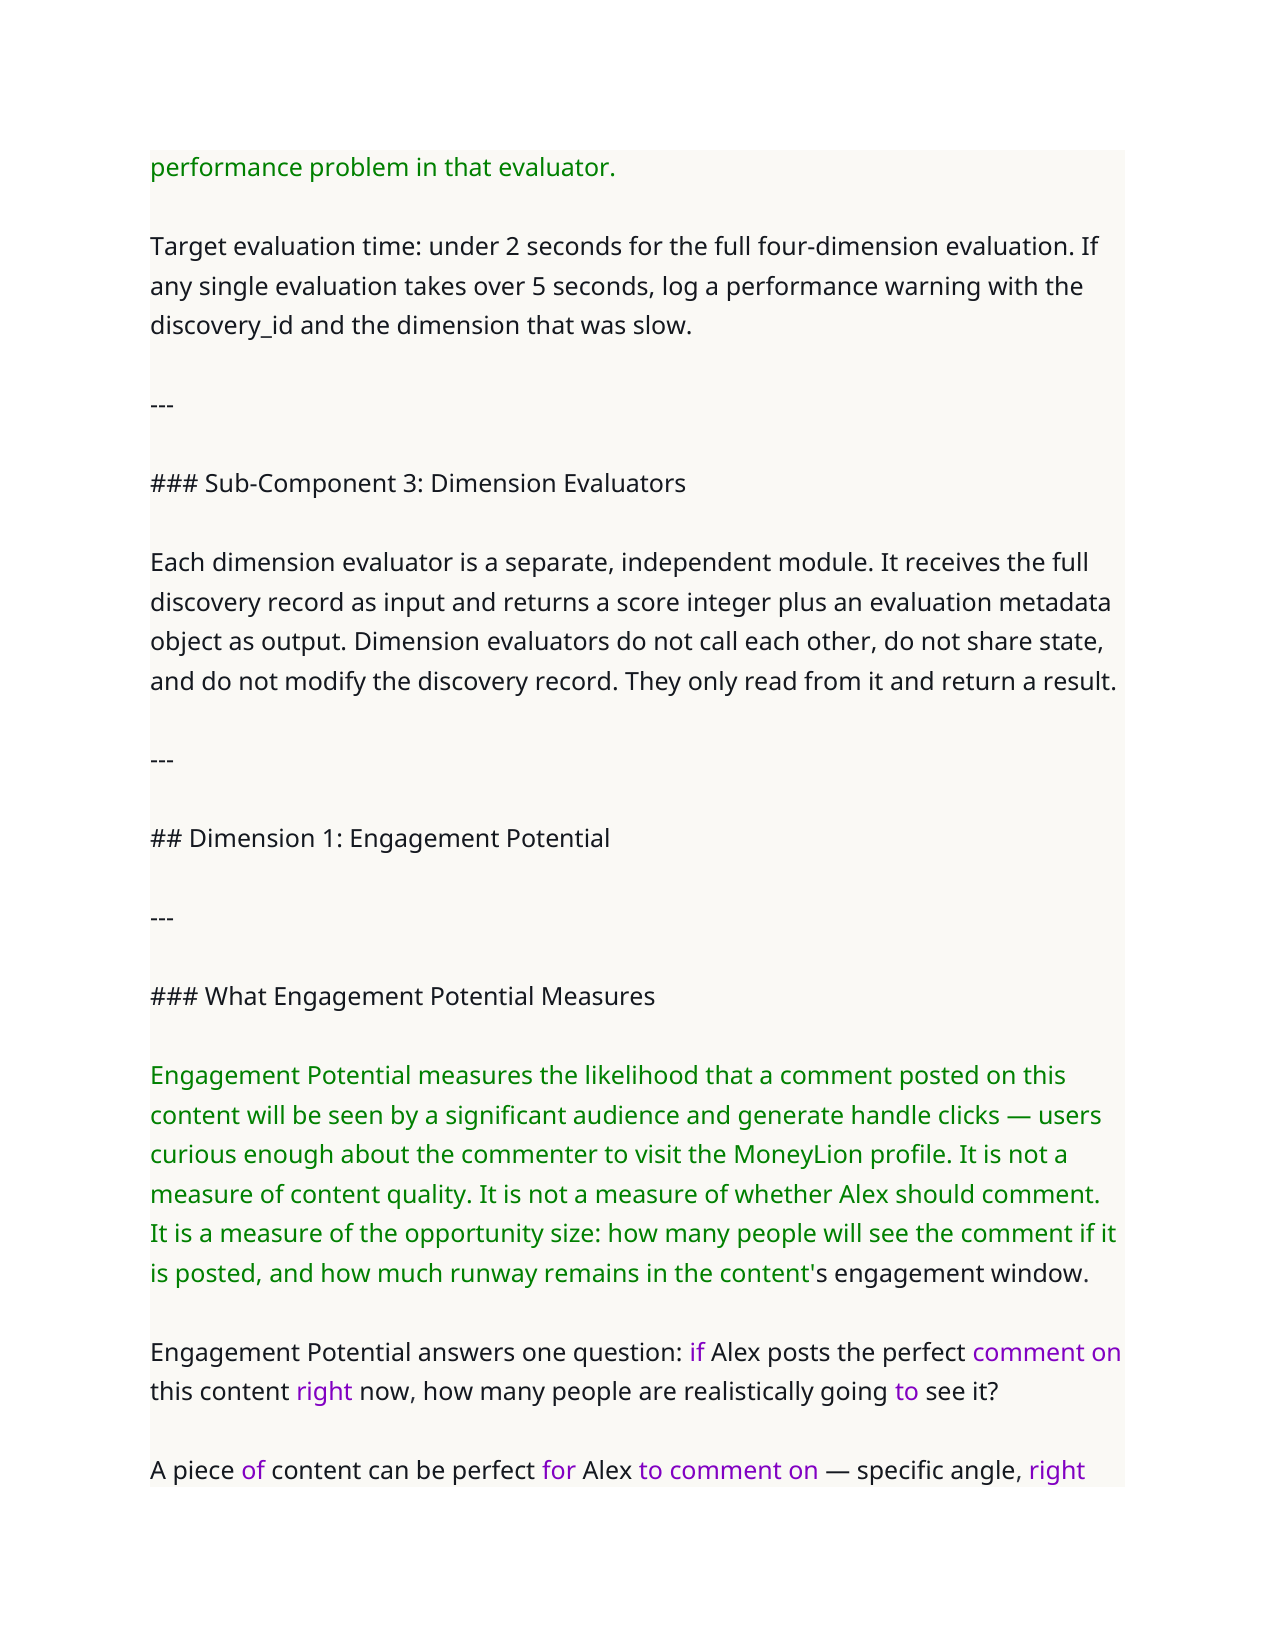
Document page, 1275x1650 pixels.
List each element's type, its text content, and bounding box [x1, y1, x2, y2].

text SELECT * FROM discovery_queue WHERE status = 'pending_scoring' ORDER BY CASE timing_phase WHEN 'phase_1' THEN 1 WHEN 'phase_2' THEN 2 WHEN 'phase_3' THEN 3 ELSE 4 END ASC, CASE WHEN record->>'discovery_signals.category' = 'creator_watchlist' THEN 1 ELSE 2 END ASC, discovered_at ASC LIMIT 1 FOR UPDATE SKIP LOCKED ``` The `FOR UPDATE SKIP LOCKED` clause is critical. It acquires a row-level lock on the selected record and skips any records that are already locked by another process. This prevents two concurrent Scoring Component processes from picking up the same record simultaneously. In the prototype phase there is only one Scoring Component process, but the locking ensures correctness even if multiple processes run in the future and makes the system safe to scale. --- #### Handling an Empty Queue When the query returns no rows, the Queue Reader logs a `queue_empty` event (not an error — this is normal) and waits for the polling interval before querying again. It does not log `queue_empty` on every empty poll — it logs it once when the queue first becomes empty and then logs a `queue_non_empty` event when records return. Repeated `queue_empty` logs for every poll cycle produce noise that obscures real operational signals. --- #### Handling a Stale Phase Timing When the Queue Reader reads a record, the `timing_phase` field reflects the phase at the time the discovery system wrote the record. By the time the Scoring Component reads it, the content may have moved into a later phase — a Phase 1 record that sat in the queue for 7 hours is now in Phase 2. The Queue Reader must recalculate the current timing phase before passing the record to the Evaluation Engine. Use the same timing phase calculation logic defined in the Queue Writer section of the discovery documentation — content age from `content_created_at` to the current time, mapped to phase boundaries by content category. If the current timing phase is later than the recorded timing phase, update the `timing_phase` field in the record before evaluation and log a `phase_drift` event recording the original phase and the current phase. If the current phase is "expired" — the content is older than the maximum age window for its category — do not evaluate the record. Update the status to `"expired"`, log an `expired_before_scoring` event, and move to the next record. Do not route expired records to any review queue. --- #### Record Lock Timeout The row-level lock acquired by `FOR UPDATE SKIP LOCKED` is held until the database transaction completes. The transaction must complete — either by committing the scoring result or rolling back on failure — within a defined timeout period. If evaluation takes longer than expected and the lock is held for too long, other processes cannot pick up the record even though it is not being actively processed. Set a lock timeout of 120 seconds. This is generous — a full evaluation should complete in under 5 seconds under normal conditions. If evaluation has not completed within 120 seconds, roll back the transaction, log a `lock_timeout` critical error with the discovery_id, and move to the next record. The timed-out record reverts to `pending_scoring` status and will be picked up on the next polling cycle. --- ### Sub-Component 2: Evaluation Engine --- #### What the Evaluation Engine Does The Evaluation Engine receives a single discovery record from the Queue Reader and orchestrates the evaluation of all four scoring dimensions. It is the control layer — it does not contain any dimension-specific scoring logic itself, but it calls each Dimension Evaluator in the correct order, handles termination conditions, collects results, and passes them to the Composite Score Calculator. --- #### Evaluation Order and Termination Logic The Evaluation Engine calls dimension evaluators in this exact order. The order is not arbitrary — it is designed so that the most disqualifying conditions are checked first, terminating evaluation before wasted computation. **Step 1: Risk Level Evaluation.** Call the Risk Level Evaluator. Receive the score (0 or -3) and evaluation metadata. If the score is -3: immediately terminate evaluation. Do not call any other dimension evaluator. Pass the Risk Level result directly to the Tier Classifier with a Red-tier designation. The Composite Score Calculator is not called. Log the termination with the specific Red-tier trigger. If the score is 0: continue to Step 2. **Step 2: Engagement Potential Evaluation.** Call the Engagement Potential Evaluator. Receive the score (0, 1, 2, or 3) and evaluation metadata. If the score is 0: do not terminate evaluation. A score of 0 on Engagement Potential means the content has no meaningful engagement window — but the system still needs to know this forrouting purposes. Continue to Step 3. The composite score will be low enough to produce a Do Not Engage or Pass outcome regardless of other dimensions. If the score is 1, 2, or 3: continue to Step 3. **Step 3: Alex Angle Strength Evaluation.** Call the Alex Angle Strength Evaluator. Receive the score (0, 1, 2, or 3) and evaluation metadata. If the score is 0: terminate evaluation. An Alex Angle Strength score of 0 means no specific, genuine comment is possible. The Golden Rule of the voice document applies here — a comment that could appear on any video does not get posted. If no specific angle exists, do not engage regardless of all other scores. Pass the result to the Composite Score Calculator with the Alex Angle termination flag. The composite score is recorded as 0. Route to Do Not Engage. Log the termination. If the score is 1, 2, or 3: continue to Step 4. **Step 4: Mode Clarity Evaluation.** Call the Mode Clarity Evaluator. Receive the score (0, 1, or 2) and evaluation metadata. Pass all four dimension scores to the Composite Score Calculator. --- #### Evaluation Metadata Collection For each dimension, the Evaluation Engine collects not just the score but a metadata object describing how the score was determined. This metadata is stored in the discovery record's `scoring_result` field and is the primary input for the weekly feedback loop calibration review. Each dimension's evaluation metadata object contains: ``` dimension string "risk_level" | "engagement_potential" | "alex_angle_strength" | "mode_clarity" score integer The score assigned score_rationale string A brief, specific explanation of why this score was assigned. Not generic — must reference specific attributes of this content. Example: "Score 3 — Phase 1 timing, velocity ratio 4.2, Tier 1 creator, cross-platform trending" inputs_used object The specific fields from the discovery record that were used to determine this score termination_triggered boolean True if this dimension terminated evaluation termination_reason string If termination_triggered, the specific reason ``` The `score_rationale` field is the most important field in the evaluation metadata. It must be specific to the content being evaluated. Generic rationales — "content is engaging" or "risk is acceptable" — provide no calibration value. Specific rationales — "Score 2 — Phase 2 timing reduces from 3, velocity ratio 1.8 above threshold, single-platform only" — tell the weekly reviewer exactly why this score was assigned and whether the scoring logic is working as intended. --- #### Evaluation Timing Record the start time and end time of the full evaluation. Store the elapsed time in the scoring result metadata. This data identifies whether any dimension's evaluation is consistently slower than expected, which would point to a performance problem in that evaluator. Target evaluation time: under 2 seconds for the full four-dimension evaluation. If any single evaluation takes over 5 seconds, log a performance warning with the discovery_id and the dimension that was slow. --- ### Sub-Component 3: Dimension Evaluators Each dimension evaluator is a separate, independent module. It receives the full discovery record as input and returns a score integer plus an evaluation metadata object as output. Dimension evaluators do not call each other, do not share state, and do not modify the discovery record. They only read from it and return a result. --- ## Dimension 1: Engagement Potential --- ### What Engagement Potential Measures Engagement Potential measures the likelihood that a comment posted on this content will be seen by a significant audience and generate handle clicks — users curious enough about the commenter to visit the MoneyLion profile. It is not a measure of content quality. It is not a measure of whether Alex should comment. It is a measure of the opportunity size: how many people will see the comment if it is posted, and how much runway remains in the content's engagement window. Engagement Potential answers one question: if Alex posts the perfect comment on this content right now, how many people are realistically going to see it? A piece of content can be perfect for Alex to comment on — specific angle, right mode, no risk — and still score low on Engagement Potential because the timing window has closed or the content never gained meaningful traction. That is not a failure of the scoring framework. That is the framework correctly identifying that the engagement opportunity has passed, even if the content itself was good. --- ### Scoring Criteria **Score 3 — High Engagement Potential** All of the following must be true for a score of 3: The content is in Phase 1 of its timing window (0–6 hours for cultural content, 0–24 hours for finance content). The velocity ratio is above 2.0 — the content is performing at more than double its velocity threshold. The comment section is active — at least 3 top comments have been captured in `discovery_signals.top_existing_comments`, indicating a live, engaged audience.At least one of the following amplifying signals is present: `discovery_signals.is_cross_platform` is true, `author.verified` is true, `author.follower_count` exceeds 500,000, or `discovery_signals.trending_topic` is populated. A score of 3 does not require all amplifying signals — any one of them qualifies. A score of 3 requires Phase 1 timing — Phase 2 content cannot score 3 regardless of velocity or amplifying signals. **Score 2 — Moderate Engagement Potential** Content scores 2 when it meets the threshold but not the criteria for a score of 3. Any of the following conditions produces a score of 2: Phase 1 content with velocity ratio between 1.0 and 2.0 and no amplifying signals. Phase 2 content with velocity ratio above 2.0 and at least one amplifying signal. Content from a Tier 1 or Tier 2 creator watchlist regardless of timing phase, as long as it is within the maximum age window and above the velocity threshold. **Score 1 — Low Engagement Potential** Content scores 1 when engagement is above the velocity threshold but the opportunity is limited. Any of the following conditions produces a score of 1: Phase 2 content with velocity ratio between 1.0 and 2.0 and no amplifying signals. Phase 3 content with velocity ratio above 2.0. Finance content within its 72-hour window but in Phase 3,where search-driven discovery means the comment section may still accumulate views over time. Content from Tier 3 creator watchlist. **Score 0 — No Engagement Potential** Content scores 0 in any of the following conditions: Content is in expired status — age exceeds the maximum window for its category. This should not occur if the Queue Reader's expiry check is working, but the evaluator must handle it defensively. Content has a velocity ratio below 1.0 — it did not pass the velocity threshold. This should not occur if the Filter Pipeline is working, but again the evaluator must handle it defensively. Content has null metrics and `metrics.metrics_available` is false — the velocity cannot be assessed. A score of 0 does not terminate evaluation — the Evaluation Engine continues to the next dimension. But a score of 0 here means the composite score cannot exceed 5 (maximum remaining scores: Alex Angle 3 + Mode Clarity 2 = 5), which produces an Engage Standard outcome at best. In practice, content with zero Engagement Potential almost never reaches Engage Standard because Alex Angle and Mode Clarity scores of 3 and 2 are not independently achievable on stale, low-velocity content. --- ### Inputs Used The Engagement Potential evaluator reads the following fields from the discovery record: ``` metrics.adjusted_velocity_score metrics.velocity_ratio metrics.velocity_threshold_used metrics.metrics_available timing_phase Current phase (recalculated by Queue Reader) content_age_at_discovery_hours From discovery record timing_window_remaining_hours Recalculated from current time discovery_signals.is_cross_platform discovery_signals.top_existing_comments (count of entries) discovery_signals.trending_topic discovery_signals.trending_volume discovery_signals.category author.follower_count author.verified author.watchlist_tier ``` --- ### Score Rationale Examples These examples show what a well-formed score_rationale looks like for this dimension. The weekly feedback loop reviewer uses these rationales to verify that scoring is working as intended. ``` Score 3 rationale example: "Score 3 — Phase 1 timing (2.4 hours old), velocity ratio 3.8, active comment section (5 comments captured), cross-platform signal present (trending on X and TikTok simultaneously)" Score 2 rationale example: "Score 2 — Phase 2 timing reduces from 3, velocity ratio 2.3 (above 2.0 but Phase 2 cap applies), Tier 1 watchlist creator" Score 1 rationale example: "Score 1 — Phase 3 finance content, velocity ratio 1.4, no amplifying signals, long-tail search visibility possible" Score 0 rationale example: "Score 0 — Content age 51 hours exceeds 48-hour maximum for trending_cultural category. Expired before evaluation." ``` --- ### Edge Cases **Null top_existing_comments.** If `discovery_signals.top_existing_comments` is an empty array — comment extraction failed or the content is too new to have comments — do not penalize the score for this. An empty comments array does not indicate an inactive comment section. It indicates a data gap. Treat the active comment section criterion as unknown rather than failed. A score of 3 is still possible if all other criteria are met. **Null author follower count.** TikTok discovery records commonly have null `author.follower_count` because the Research API does not return this field. When follower count is null, treat the follower count amplifying signal as absent — not as a 500K+ account and not as a sub-1000 account. The score is determined by the remaining criteria without the follower count signal. **Null velocity ratio.** Serper-sourced content with null metrics produces a null velocity ratio. Score 0 for Engagement Potential. Log the null metrics as the reason. **Creator watchlist content with expired timing.** Even Tier 1 creator watchlist content should not score above 0 if it is past the maximum age window. The Queue Reader's expiry check should catch this, but if an expired watchlist record reaches the evaluator, score 0 and log it. --- ## Dimension 2: Alex Angle Strength --- ### What Alex Angle Strength Measures Alex Angle Strength measures the quality and specificity of the comment Alex can write on this content. It is the most important dimension in the scoring framework because it is the dimension most directly connected to whether the agent produces value or produces noise. The Golden Rule from the voice document governs this entire dimension: a comment that could appear on any video does not get posted. Every score in this dimension is an evaluation of how specific, genuine, and inevitable the best possible comment on this content is. A score of 3 means the angle is so specific to this exact content that it could not have been written without watching it. A score of 0 means no such angle exists. Alex Angle Strength is also the only dimension with a hard termination condition. A score of 0 terminates evaluation and routes the record to Do Not Engage regardless of all other scores.This is the correct behavior. A high-velocity, Phase 1, perfectly safe piece of content with no genuine Alex angle is worth nothing — posting a generic comment on it actively damages the persona by making Alex look like a bot. --- ### What the Evaluator Is Actually Doing The Alex Angle Strength evaluator is performing a different kind of evaluation than the other three dimensions. Engagement Potential, Mode Clarity, and Risk Level evaluate objective,measurable attributes of the content — timing, velocity, keyword presence, sensitivity patterns. Alex Angle Strength evaluates something more subjective: the quality of a comment that does not exist yet. This means the evaluator cannot simply read a field from the discovery record and map it to a score. It must reason about the content — its text, its context, its comment section — and assess whether a specific, genuine, non-generic comment is achievable. For an AI agent doing this evaluation, the inputs are: the content text, the hashtags, the top existing comments, the keyword matches that triggered discovery, and the content category. Fromthese inputs the evaluator must determine whether a comment exists that is: specific to something in this content, something Alex would actually say in character, at a level that would make a human stop and read it rather than scroll past it, and not already said by an existing top comment. --- ### The Quality Ladder The voice document defines a quality ladder for comments. The Alex Angle Strength evaluator maps its score to this ladder. The evaluator's job is to assess what level on the quality ladder the best possible comment on this content could reach. The quality levels are described in the voice document. For scoring purposes, the mapping is: Level 5 (the best possible — genuinely unexpected, perfectly specific): achievable angle → Score 3 Level 4 (strong — specific and good, clearly Alex): achievable angle → Score 3 or 2 depending on how clearly specific it is Level 3 (acceptable — specific enough to not be generic, passes the Golden Rule): achievable angle → Score 2 Level 2 (marginal — technically non-generic but forgettable): achievable angle → Score 1 Level 1 (generic — could appear on any video): no specific angle → Score 0 --- ### Scoring Criteria **Score 3 — Strong Angle** The content contains a specific, identifiable moment, detail, or tension that creates a comment opportunity that is impossible to write without having actually read or watched this content. The angle is not constructed by forcing a finance lens onto irrelevant content — it arises naturally from what the content is about. The comment that corresponds to this angle would strike a reader as inevitable — of course that is the comment to write here. Signals that suggest a score of 3: The content text contains a specific detail, number, moment, or statement that Alex can respond to directly. The top existing comments show that the audience is already engaged with the specific aspect Alex would comment on — Alex's comment would join an active conversation rather than start one in a dead section. The content's category is finance_content and the keyword match is a Tier 1 direct-relevance term — the MoneyLion product or perspective is directly relevant to what is being discussed. The content has a clear emotional beat — frustration, surprise, relief, humor — that Alex can meet at the right register without manufacturing a connection. **Score 2 — Adequate Angle** A specific angle exists but it requires thought to construct. The comment is not immediately obvious but upon reflection it is genuinely specific to this content. The connection between the content and what Alex would say is real but not immediate. Signals that suggest a score of 2: The content is finance-adjacent (Tier 2 keyword match) and the finance angle is not the content's primary subject but is genuinely present. The content's topic is one where Alex has a recognizable perspective, but the specific execution of the comment requires creativity to find. The existing top comments show that the audience has already made some of the obvious observations — Alex needs to find a less obvious angle that is still specific. **Score 1 — Weak Angle** An angle technically exists but it is either generic, forced, or already said. The comment that corresponds to this angle would pass the Golden Rule test only narrowly — it references something specific to this content but it would not make anyone stop scrolling. Signals that suggest a score of 1: The best angle Alex could write is a finance pun or wordplay that references the content's topic but does not engage with its specific content. The keyword match is a Tier 2 finance-adjacent term and the connection to what Alex would say requires significant construction. Multiple existing top comments have already said what Alex would say — the angle exists but the space is occupied. **Score 0 — No Angle** No specific, genuine comment exists. Any comment Alex would write on this content would be generic — it could appear on a dozen other videos without being out of place. This triggers the hard termination. Signals that suggest a score of 0: The content is straightforward in a way that leaves no room for a specific observation — a cooking tutorial with a budget tip embedded, where the finance observation is too surface-level toproduce a non-generic comment. The content is from the Trending Loop and is cultural content (Mode 1) where the finance-person-at-a-party angle does not naturally arise from anything specific in the content. All possible angles have already been taken by top comments with thousands of likes. --- ### Inputs Used ``` content.text content.hashtags discovery_signals.top_existing_comments discovery_signals.keyword_matches discovery_signals.keyword_tier discovery_signals.category discovery_signals.source content_type platform author.watchlist_tier metrics.likes As a proxy for content quality/resonance metrics.comments High comment count suggests active discussion ``` --- ### The Top Comments Check The top existing comments are the most important input for Alex Angle Strength evaluation after the content text itself. Before assigning a score, the evaluator must check whether anyexisting top comments have already occupied the angle Alex would take. The check works as follows: for each top comment in `discovery_signals.top_existing_comments`, assess whether the comment's substance overlaps with the angle Alex would write. If a top comment with over 1,000 likes has already made the finance observation Alex would make, the angle is occupied. Reduce the score by 1 if the best angle is occupied by an existing top comment. Do not reduce below 1 — a score of 1 means the angle exists but is weak, which is accurate if the angle has been taken. A score of 0 means no angle exists at all, which is different from an angle that exists but has been taken. Log the top comment check result in the evaluation metadata: which comment (if any) was assessed as occupying the Alex angle, and whether a score reduction was applied. --- ### Score Rationale Examples ``` Score 3 rationale example: "Score 3 — Content is a salary transparency video where creator reveals $43K salary at age 29 and asks if they're behind. Specific detail (salary amount and age) creates a direct MoneyLion Credit Builder angle. No existing top comment addresses this specific observation. Level 4-5 angle achievable." Score 2 rationale example: "Score 2 — Finance-adjacent content (quiet quitting) where the financial implications of job change are present but secondary. Angle requires construction — not immediately obvious but genuinely specific. Existing top comment with 2,400 likes has already made the salary observation, requiring a less obvious angle." Score 1 rationale example: "Score 1 — Cultural content (workplace comedy) where finance lens is possible but thin. Best available angle is a wordplay on 'paycheck' that references the specific content but would not stop a scrolling reader." Score 0 rationale example: "Score 0 — High-velocity cooking content with no finance angle. Source tag is trending_cultural but content is a recipe tutorial with no specific detail that creates an Alex angle. Any comment would be generic. EVALUATION TERMINATED." ``` --- ### Edge Cases **Content with no text.** Some content — particularly Instagram Reels — may have minimal or no caption text. If `content.text` is null or under 10 characters, the evaluator must rely entirely on hashtags and top existing comments to assess angle strength. If those are also sparse, score 1 or 0 depending on whether the content category suggests an angle is possible. Log the sparse text as a factor in the rationale. **MoneyLion mentioned negatively.** If the keyword matches include a MoneyLion-specific term and the content text appears to discuss MoneyLion negatively, score 0 for Alex Angle Strength. Engaging with content that criticizes MoneyLion requires a carefully crafted human response, not an agent-generated comment. The Risk Level evaluator will also flag this content, but the Angle Strength evaluator should independently recognize this case and score accordingly. **Competitor content.** Content that matches competitor terms (Chime, SoFi, etc.) in Tier 1 is often a genuine Mode 2 engagement opportunity — Alex can add value to a conversation about a competitor's product. Score these based on whether a specific, non-generic MoneyLion-relevant angle exists in the content. Do not automatically score competitor content high or low — evaluate the specific angle available. --- ## Dimension 3: Mode Clarity --- ### What Mode Clarity Measures Mode Clarity measures how unambiguously the correct operating mode for Alex can be identified from this content. The voice document defines two modes: Mode 1 (the finance person at a party — engaged cultural participant who happens to work in finance) and Mode 2 (the knowledgeable friend — warm, practical financial guidance). Using the wrong mode on content is one of the most damaging errors the agent can make. Mode 2 warmth on content that calls for Mode 1 humor comes across as tone-deaf. Mode 1 humor on content where someone is expressing genuine financial anxiety comes across as dismissive and cold. Mode Clarity does not measure which mode is correct — it measures how clearly the correct mode can be identified. Content where the correct mode is obvious scores high. Content where the mode is ambiguous — where choosing incorrectly is a real risk — scores low. Content where the mode cannot be determined with confidence scores 0 and is flagged for human review. --- ### Scoring Criteria **Score 2 — Mode Unambiguous** The correct operating mode can be identified with full confidence. One of the following is true: The content has no finance angle whatsoever — it is pure cultural or entertainment content. Mode 1 is the only possible mode. Or: the content is unambiguously about personal finance — a salary reveal, a debt payoff journey, a credit score question. Mode 2 is the only appropriate mode. The key test for a score of 2: if a second evaluator looked at this content independently, they would reach the same mode conclusion without hesitation or qualification. **Score 1 — Mode Determinable With Confidence** The correct mode can be identified but it requires interpretation. The content is finance-adjacent but not primarily financial — workplace content, cost-of-living content, lifestyle content with financial undertones. The likely mode is Mode 1 but Mode 2 is not impossible. Or: the content discusses financial stress in a way that is primarily humorous rather than a genuine expression of distress — Mode 1 humor is probably right but Mode 2 warmth is not wrong. A score of 1 means the evaluator has determined a mode with reasonable confidence, but acknowledges that the determination required judgment rather than being self-evident. The mode is included in the scoring result with a confidence note. **Score 0 — Mode Indeterminate** The correct mode cannot be determined with confidence. The content sits directly on the line between the two modes in a way where choosing incorrectly carries meaningful risk. This triggers a human review flag — not a termination of evaluation, but an override that routes the record to the Yellow-tier queue regardless of the composite score. The clearest example from the voice document: content that expresses financial anxiety through humor. It is simultaneously funny about something serious. Mode 1 humor could be read as dismissive of real distress. Mode 2 warmth could be read as missing the joke. The risk of getting it wrong is high enough that a human must determine the mode before the comment is generated. A score of 0 on Mode Clarity does not terminate evaluation. The composite score is calculated including this 0. But the Tier Classifier treats a Mode Clarity score of 0 as a Yellow-tier flag that overrides the Green-tier classification regardless of the composite score. --- ### Mode Identification Logic The Mode Clarity evaluator determines mode using the following logic. This logic produces the mode determination that is stored in the scoring result and passed to the Comment Generation Component. **Step 1: Check content category.** If `discovery_signals.category` is "trending_cultural" or "viral_general" — Mode 1 is the default. Proceed to Step 3. If `discovery_signals.category` is "finance_content" or "creator_watchlist" — Mode 2 is the default. Proceed to Step 2. **Step 2: Check for humor indicators in finance content.** Finance content defaults to Mode 2, but finance content that is primarily comedic requires Mode 1. Check the content text for humor indicators: emoji commonly used in humorous contexts (💀 😭 💸 🤣), humor hashtags (#fyp content that references the comedy of the situation), explicit humor framing ("me when," "POV," "nobody:" formats). If strong humor indicators are present in finance content, reconsider Mode 2 as the default and assess Mode 1 as an alternative. If both modes are plausible after this check, score Mode Clarity 0. If Mode 2 remains clearly dominant after the humor check, score Mode Clarity 2. **Step 3: Check for financial distress in cultural content.** Cultural content defaults to Mode 1, but cultural content that reveals genuine financial distress — even when framed humorously — may warrant Mode 2 warmth. Check for distress signals: language suggesting real stress rather than performative humor ("I actually can't afford," "this isn't a joke," "genuinely scared"), comment section content showing others expressing real distress rather than laughing along. If genuine distress signals are present in cultural content, assess whether Mode 2 warmth is more appropriate than Mode 1 humor. If both are plausible, score Mode Clarity 0. If Mode 1 remains clearly appropriate, score Mode Clarity 2 or 1. --- ### Inputs Used ``` content.text content.hashtags discovery_signals.category discovery_signals.keyword_matches discovery_signals.keyword_tier discovery_signals.top_existing_comments content_type platform ``` --- ### Score Rationale Examples ``` Score 2 rationale example (Mode 1 unambiguous): "Score 2 — Trending cultural content (cat video with viral sound). Category is trending_cultural, no financial content whatsoever. Mode 1 is the only possible mode. Mode determination: Mode 1, confidence: high." Score 2 rationale example (Mode 2 unambiguous): "Score 2 — Salary transparency video, Tier 1 keyword match (salary reveal, what I make). Content is unambiguously about personal finance. No humor indicators that would suggest Mode 1. Mode determination: Mode 2, confidence: high." Score 1 rationale example: "Score 1 — Workplace comedy content (quiet quitting POV video). Category viral_general, Tier 2 keyword match. Content is primarily humor but has a financial undertone. Mode 1 is the likely mode but Mode 2 is not wrong. Mode determination: Mode 1, confidence: moderate." Score 0 rationale example: "Score 0 — Financial anxiety content presented through self-deprecating humor. Caption: 'me checking my bank account 💀💀💀' with comment section showing both laughing responses and genuine expressions of stress. Mode 1 risks being dismissive. Mode 2 risks missing the humor. Mode cannot be determined with confidence. YELLOW-TIER FLAG APPLIED." ``` --- ### Edge Cases **Content entirely in a foreign language with English hashtags.** The content text may be in a language other than English, but English finance hashtags triggered discovery. Mode cannot be reliably assessed without understanding the content text. Score Mode Clarity 0 and flag for human review. Note the language issue in the evaluation metadata. **Content where Mode 2 would require product-specific knowledge.** Some finance content requires Mode 2 but the specific financial topic is one where MoneyLion's product is not directly relevant — obscure investment instruments, tax law questions, real estate financing. Mode 2 warmth is still appropriate but the evaluator should note that the comment must be genuinely helpful rather than product-promotional. Score Mode Clarity 2 or 1 as normal — this is a guidance note for Comment Generation, not a Mode Clarity issue. --- ## Dimension 4: Risk Level --- ### What Risk Level Measures Risk Level measures the sensitivity, compliance, and reputational risk of engaging with this content. It is the only dimension with a negative score and the only dimension that can terminate evaluation entirely. A score of 0 means the content is appropriate to engage with from a risk perspective. A score of -1 means the content requires human review before any comment is posted. A score of -3 means the content is categorically off-limits. Risk Level is evaluated first in the Evaluation Engine because a score of -3 must terminate all further evaluation immediately. The other three dimensions are never evaluated on Red-tier content. --- ### The Three Tier System **Green Tier — Score 0** Content is low-risk. None of the Yellow or Red tier signals are present. The content is lighthearted, non-sensitive, non-controversial. No emotional weight that could make brand engagement inappropriate. No identity dimensions that are central to the content. No health, illness, or medical content. No political or legal content. No minors as the primary subject. No negative MoneyLion association. Green-tier content can be auto-posted (in Mode C) if all other scoring conditions are met. Human review is not required by risk considerations, though it may still be required by other routing rules. **Yellow Tier — Score -1** Content has elevated sensitivity that requires human judgment before posting. A Yellow-tier flag does not mean do not engage — it means do not engage without human review. The specific reason for the Yellow flag must be logged and presented to the human reviewer so they can make an informed decision. The following conditions produce a Yellow-tier flag. Any single condition is sufficient. Illness, injury, or health content, even when framed humorously. A video about someone's hospital bill is health content even if the creator is laughing about it. A video about medical debt is health content even though it is primarily about finances. Emotional vulnerability content — grief, loss, major life stress. Content where the creator or the comment section reveals genuine emotional distress that goes beyond financial anxiety into personal pain. Edgy or transgressive content where a misread of Alex's comment could cause offense. Content that is playing with social norms in a way that requires careful navigation. Content that names a specific company or employer in a potentially negative context. A video complaining about a specific employer's practices could be a trap for brand engagement. Social dynamics with a power imbalance — content about workplace harassment, discrimination, or abuse of power. Content from a creator with a known controversy in their history. A creator who has been involved in public controversy is higher risk even if the specific content being engaged with is benign. Content where the best Alex comment is bold or edgy in a way that could be misread. If the comment would be funny to most people but offensive to a meaningful minority, it requires human judgment. **Red Tier — Score -3** Content is categorically off-limits. A score of -3 is absolute and non-negotiable. The following conditions produce a Red-tier score. Any single condition is sufficient. Death of any person in any framing — including humorous framings like "RIP my bank account" should be assessed carefully, but content involving an actual person's death is always Red-tier regardless of how the creator frames it. Active mental health crisis — content involving self-harm, suicidal ideation, eating disorders, or substance abuse where the creator or subjects are in an active crisis rather than discussing these topics educationally. Genuine trauma — content about abuse, assault, violence, or other traumatic experiences. Contested political content — any content where a political figure, election, policy controversy, or partisan issue is the primary subject. Active news events — breaking news, disasters, crises, or rapidly developing situations. Minors as the primary subject of the content. Content where MoneyLion's presence would be read as exploitative — financial hardship content where a brand comment would come across as opportunistic. Content where MoneyLion is discussed negatively — complaints about the product, negative experiences, criticism of the brand. Content involving a direct competitor in a way that could create legal exposure — comparative advertising claims, false statements about competitors. Regulatory or legal matters in financial services — content about lawsuits, regulatory actions, compliance failures involving financial institutions. --- ### The Coarse Sensitivity Filter Relationship The Filter Pipeline's coarse sensitivity filter catches the most obvious Red-tier content before it reaches the Scoring Component. The Risk Level evaluator is not a duplicate of that filter — it is a more thorough evaluation that catches sensitivity patterns the coarse filter may have missed. The coarse filter applies simple pattern matching against a defined list of terms. The Risk Level evaluator applies judgment to the full content — including context, framing, comment section content, and creator history signals. Content that the coarse filter passes as acceptable may still receive a Yellow or Red-tier score from the Risk Level evaluator based on contextual signals the pattern match could not detect. --- ### Inputs Used ``` content.text content.hashtags discovery_signals.top_existing_comments Comment section tone is a risk signal discovery_signals.keyword_matches MoneyLion-specific matches require extra risk scrutiny discovery_signals.category author.username author.follower_count High-follower controversial creators carry higher risk platform content_type parse_errors Null fields may hide risk signals ``` --- ### Risk Evaluation Process The Risk Level evaluator applies checks in this order. The evaluator stops at the first Red-tier condition found. **Step 1: Red-tier check.** Evaluate the content against every Red-tier condition. Check the content text, hashtags, and top existing comments for signals of each condition. If any Red-tier condition is confirmed, assign score -3. Log the specific condition and the specific signal that triggered it. Terminate evaluation. **Step 2: Yellow-tier check.** If no Red-tier condition was found, evaluate against every Yellow-tier condition. Check for illness, emotional vulnerability, edginess, named companies, power imbalance, creator controversy, and bold angle risk. If any Yellow-tier condition is found, assign score -1. Log every Yellow-tier condition found — there may be more than one, and each must be presented to the human reviewer. Continue evaluation — Yellow-tier does not terminate. **Step 3: Green-tier confirmation.** If no Red or Yellow conditions were found, assign score 0. Log the confirmation that no risk signals were found. --- ### Score Rationale Examples ``` Score 0 rationale example: "Score 0 (Green) — Salary transparency content. No death/tragedy signals. No mental health crisis signals. No political content. No named company in negative context. No minor as primary subject. No MoneyLion negative mention. Creator has no flagged controversy history. Content is appropriate for engagement." Score -1 rationale example: "Score -1 (Yellow) — Medical debt content. Creator discusses hospital bill from recent surgery. Content involves health/ illness even though framing is financial. Human review required before comment is generated. Specific Yellow flag: health_illness_content." Score -3 rationale example: "Score -3 (Red) — Content involves active news event. Creator is posting live updates about a natural disaster affecting their community. Brand engagement is categorically inappropriate. EVALUATION TERMINATED." ``` --- ### Edge Cases **"RIP my savings account" and similar humor.** Humorous use of death-adjacent language in clearly financial contexts is a common social media pattern. The Risk Level evaluator must distinguish between this pattern (not Red-tier) and content where an actual person has died (always Red-tier). The key signal: is the death language applied to a person or to a financial concept? "RIP my paycheck after bills" is not Red-tier. "RIP [creator's relative's name]" is Red-tier. When genuinely ambiguous, default to Yellow-tier rather than Red-tier — human review will make the final determination. **Mental health discussed educationally vs. actively.** A creator discussing their past experience with financial stress and mental health as a recovered, reflective narrative is different from a creator in active crisis. The former may be Yellow-tier (emotional vulnerability). The latter is Red-tier (active mental health crisis). The signals: present tense vs. past tense, active distress indicators in the caption or comment section, crisis resources in the content. When ambiguous, default to Yellow-tier. **MoneyLion mentioned in passing.** If MoneyLion is mentioned briefly and neutrally in content that is primarily about something else — "I use MoneyLion for my cash advance" in a broader personal finance video — this is not a Red-tier MoneyLion negative mention. It is a high-priority Tier 1 keyword match. Evaluate it as such. Red-tier MoneyLion mentions are content where MoneyLion is the primary negative subject — complaints, bad experiences, criticism. --- ## Composite Score Calculator --- ### What the Composite Score Calculator Does The Composite Score Calculator receives the four dimension scores from the Evaluation Engine and produces a single composite score that determines the content's outcome category. It enforces the two termination conditions that the Evaluation Engine flagged — Red-tier termination and zero Alex Angle termination — and maps the composite score to one of the five outcome categories. --- ### The Calculation The composite score formula is: ``` composite_score = engagement_potential + alex_angle_strength + mode_clarity + risk_level ``` The maximum possible composite score is 8 (3 + 3 + 2 + 0). The minimum possible composite score before termination conditions is -3 (0 + 0 + 0 + (-3)). In practice, a Risk Level score of -3 terminates evaluation before the composite score is calculated, so the effective minimum composite score for any non-terminated record is 0. --- ### Termination Condition Enforcement Before calculating the composite score, the Calculator checks for the two termination flags set by the Evaluation Engine. **Red-tier termination flag.** If the Risk Level evaluator returned -3 and set the termination flag, the Calculator does not calculate a composite score. It assigns `composite_score: null`, `outcome: "red_tier"`, and passes immediately to the Tier Classifier. **Zero Alex Angle termination flag.** If the Alex Angle Strength evaluator returned 0 and set the termination flag, the Calculator assigns `composite_score: 0`, `outcome: "do_not_engage"`, and passes to the Tier Classifier. Note that the composite score is recorded as 0 here even though the Engagement Potential and Mode Clarity dimensions may have produced positive scores — the zero-angle termination overrides the composite calculation. --- ### Outcome Category Mapping After calculating the composite score, map it to an outcome category: ``` Composite score 7–8: outcome = "engage_immediately" Composite score 5–6: outcome = "engage_standard" Composite score 3–4: outcome = "pass" Composite score 0–2: outcome = "do_not_engage" Composite score null: outcome = "red_tier" (set by termination flag, not calculated) ``` These mappings are fixed. They are not configurable. Do not make them configurable — the outcome thresholds are defined in the voice document and changing them requires a deliberate voice document update, not a configuration change. --- ### Yellow-Tier Interaction A Yellow-tier flag from the Risk Level evaluator (-1 score) does not change the composite score mapping. The composite score is calculated normally with the -1 included. The outcome category is determined from the composite score normally. The Yellow-tier flag is passed to the Tier Classifier separately, where it overrides the routing destination regardless of the outcome category. This means a record with a composite score of 7 and a Yellow-tier flag receives outcome `"engage_immediately"` from the Calculator — but the Tier Classifier overrides the routing from the priority review queue to the Yellow-tier queue. The outcome category reflects the content's quality. The tier classification reflects the risk. Both are recorded in the scoring result. --- ### What the Calculator Produces The Calculator outputs the following, which it passes to the Tier Classifier: ``` composite_score float or null The calculated composite score outcome string One of the five outcome categories dimension_scores object All four dimension scores risk_level integer 0 or -1 or -3 engagement_potential integer 0, 1, 2, or 3 alex_angle_strength integer 0, 1, 2, or 3 mode_clarity integer 0, 1, or 2 termination_flags object red_tier_terminated boolean zero_angle_terminated boolean yellow_tier_flag boolean True if risk_level = -1 mode_determination string or null "mode_1" | "mode_2" | null (if Mode Clarity = 0) mode_confidence string or null "high" | "moderate" | null ``` --- ## Tier Classifier --- ### What the Tier Classifier Does The Tier Classifier receives the Calculator's output and produces the final tier classification and routing queue assignment. It is the last evaluation step before the Queue Router writes results to the database. The Tier Classifier applies three classification rules in order. **Rule 1: Red-tier classification.** If `red_tier_terminated` is true, classify as Red tier. Assign routing queue `"red_tier"`. No further rules are applied. **Rule 2: Yellow-tier override.** If `yellow_tier_flag` is true, classify as Yellow tier regardless of composite score and outcome. Assign routing queue `"yellow_tier"`. The original outcome category is preserved in the scoring result for reference but does not determine routing. No further rules are applied. If `mode_clarity_score` is 0, apply the same Yellow-tier override. A Mode Clarity score of 0 is functionally equivalent to a Yellow-tier flag for routing purposes — human review must determine the mode before the comment can be generated. **Rule 3: Green-tier classification.** If neither Red nor Yellow conditions apply, classify as Green tier. Assign the routing queue based on the outcome category: ``` outcome "engage_immediately" → queue "priority_review" outcome "engage_standard" → queue "standard_review" outcome "pass" → queue "passed" outcome "do_not_engage" → queue "do_not_engage" ``` --- ### Priority Assignment Each routing queue entry carries a priority value that the downstream components use to order their work queue. Priority is assigned as follows: ``` priority_review queue: Phase 1 content: priority 1 (highest) Phase 2 content: priority 2 Phase 3 content: priority 3 yellow_tier queue: Phase 1 content: priority 1 Phase 2 content: priority 2 Phase 3 content: priority 3 standard_review queue: Finance content, Phase 2: priority 2 Cultural content, Phase 2: priority 3 Phase 3 content: priority 4 All other queues: priority 5 (lowest) [150, 150, 1125, 1487]
